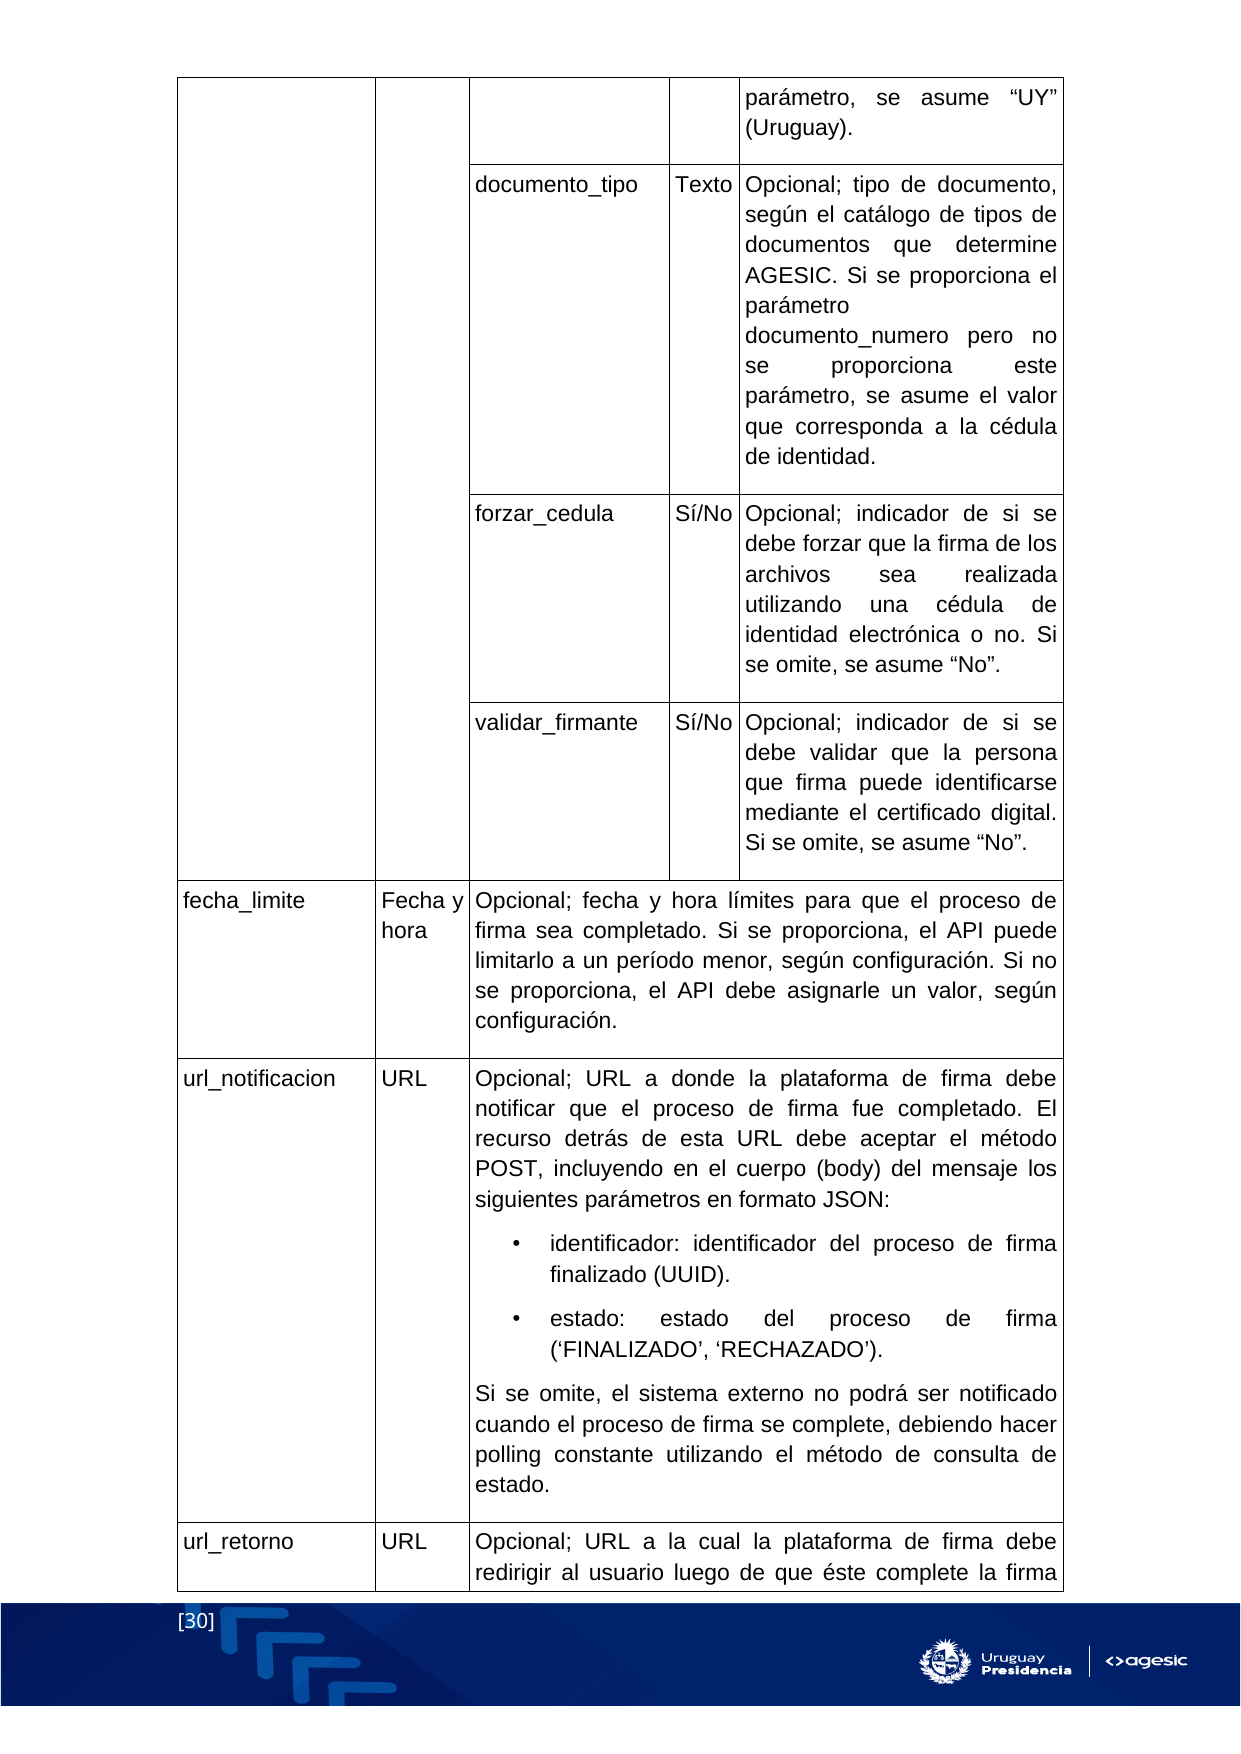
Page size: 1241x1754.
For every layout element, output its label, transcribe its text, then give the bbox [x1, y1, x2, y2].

table_cell url_retorno [178, 1523, 375, 1591]
table_cell Opcional; indicador de si se debe forzar que la firma de los archivos sea realizada utilizando una cédula de identidad electrónica o no. Si se omite, se asume “No”. [740, 495, 1063, 702]
table_cell Opcional; URL a la cual la plataforma de firma debe redirigir al usuario luego de que éste complete la firma [470, 1523, 1063, 1591]
table_cell [376, 78, 469, 880]
table_cell Sí/No [670, 703, 739, 880]
table_cell URL [376, 1523, 469, 1591]
table_cell [470, 78, 669, 164]
table_cell fecha_limite [178, 881, 375, 1058]
table_cell Opcional; fecha y hora límites para que el proceso de firma sea completado. Si se proporciona, el API puede limitarlo a un período menor, según configuración. Si no se proporciona, el API debe asignarle un valor, según configuración. [470, 881, 1063, 1058]
table_cell documento_tipo [470, 165, 669, 493]
table_cell Sí/No [670, 495, 739, 702]
picture [0, 1603, 1241, 1706]
table_cell [670, 78, 739, 164]
table_cell parámetro, se asume “UY” (Uruguay). [740, 78, 1063, 164]
table_cell URL [376, 1059, 469, 1522]
table_cell Texto [670, 165, 739, 493]
table_cell forzar_cedula [470, 495, 669, 702]
table_cell url_notificacion [178, 1059, 375, 1522]
table_cell Opcional; tipo de documento, según el catálogo de tipos de documentos que determine AGESIC. Si se proporciona el parámetro documento_numero pero no se proporciona este parámetro, se asume el valor que corresponda a la cédula de identidad. [740, 165, 1063, 493]
table_cell Fecha y hora [376, 881, 469, 1058]
table_cell Opcional; indicador de si se debe validar que la persona que firma puede identificarse mediante el certificado digital. Si se omite, se asume “No”. [740, 703, 1063, 880]
table_cell Opcional; URL a donde la plataforma de firma debe notificar que el proceso de firma fue completado. El recurso detrás de esta URL debe aceptar el método POST, incluyendo en el cuerpo (body) del mensaje los siguientes parámetros en formato JSON: identificador: identificador del proceso de firma finalizado (UUID). estado: estado del proceso de firma (‘FINALIZADO’, ‘RECHAZADO’). Si se omite, el sistema externo no podrá ser notificado cuando el proceso de firma se complete, debiendo hacer polling constante utilizando el método de consulta de estado. [470, 1059, 1063, 1522]
table_cell [178, 78, 375, 880]
table_cell validar_firmante [470, 703, 669, 880]
